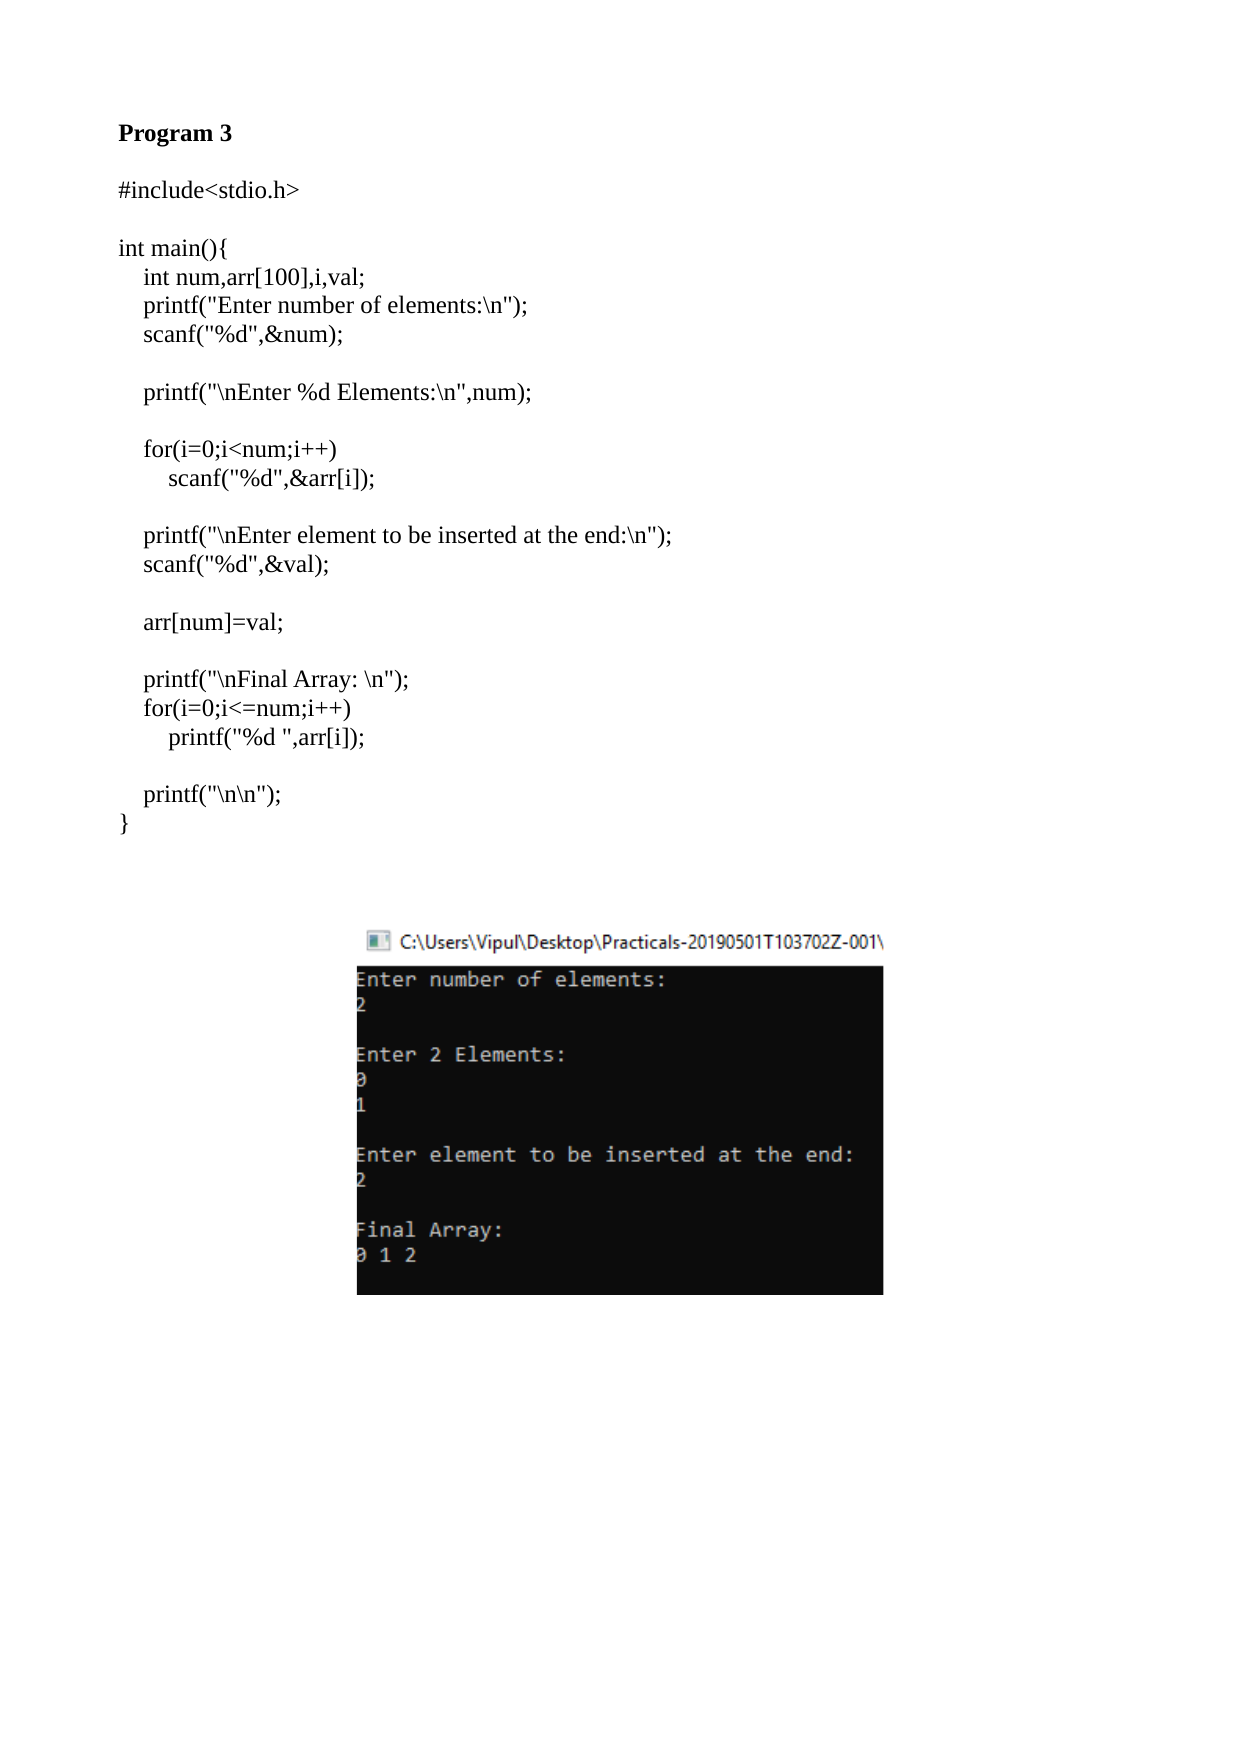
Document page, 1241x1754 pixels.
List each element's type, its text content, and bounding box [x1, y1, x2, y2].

text scanf("%d",&val); [118, 549, 1122, 578]
text Program 3 [118, 118, 1122, 147]
text int main(){ [118, 233, 1122, 262]
text scanf("%d",&num); [118, 319, 1122, 348]
picture [356, 924, 884, 1295]
text for(i=0;i<=num;i++) [118, 693, 1122, 722]
text printf("\nEnter %d Elements:\n",num); [118, 377, 1122, 406]
text scanf("%d",&arr[i]); [118, 463, 1122, 492]
text printf("Enter number of elements:\n"); [118, 291, 1122, 319]
text arr[num]=val; [118, 607, 1122, 636]
text printf("\nFinal Array: \n"); [118, 664, 1122, 693]
text int num,arr[100],i,val; [118, 262, 1122, 291]
text #include<stdio.h> [118, 176, 1122, 204]
text printf("\nEnter element to be inserted at the end:\n"); [118, 521, 1122, 549]
text } [118, 808, 1122, 837]
text for(i=0;i<num;i++) [118, 434, 1122, 463]
text printf("%d ",arr[i]); [118, 722, 1122, 751]
text printf("\n\n"); [118, 779, 1122, 808]
